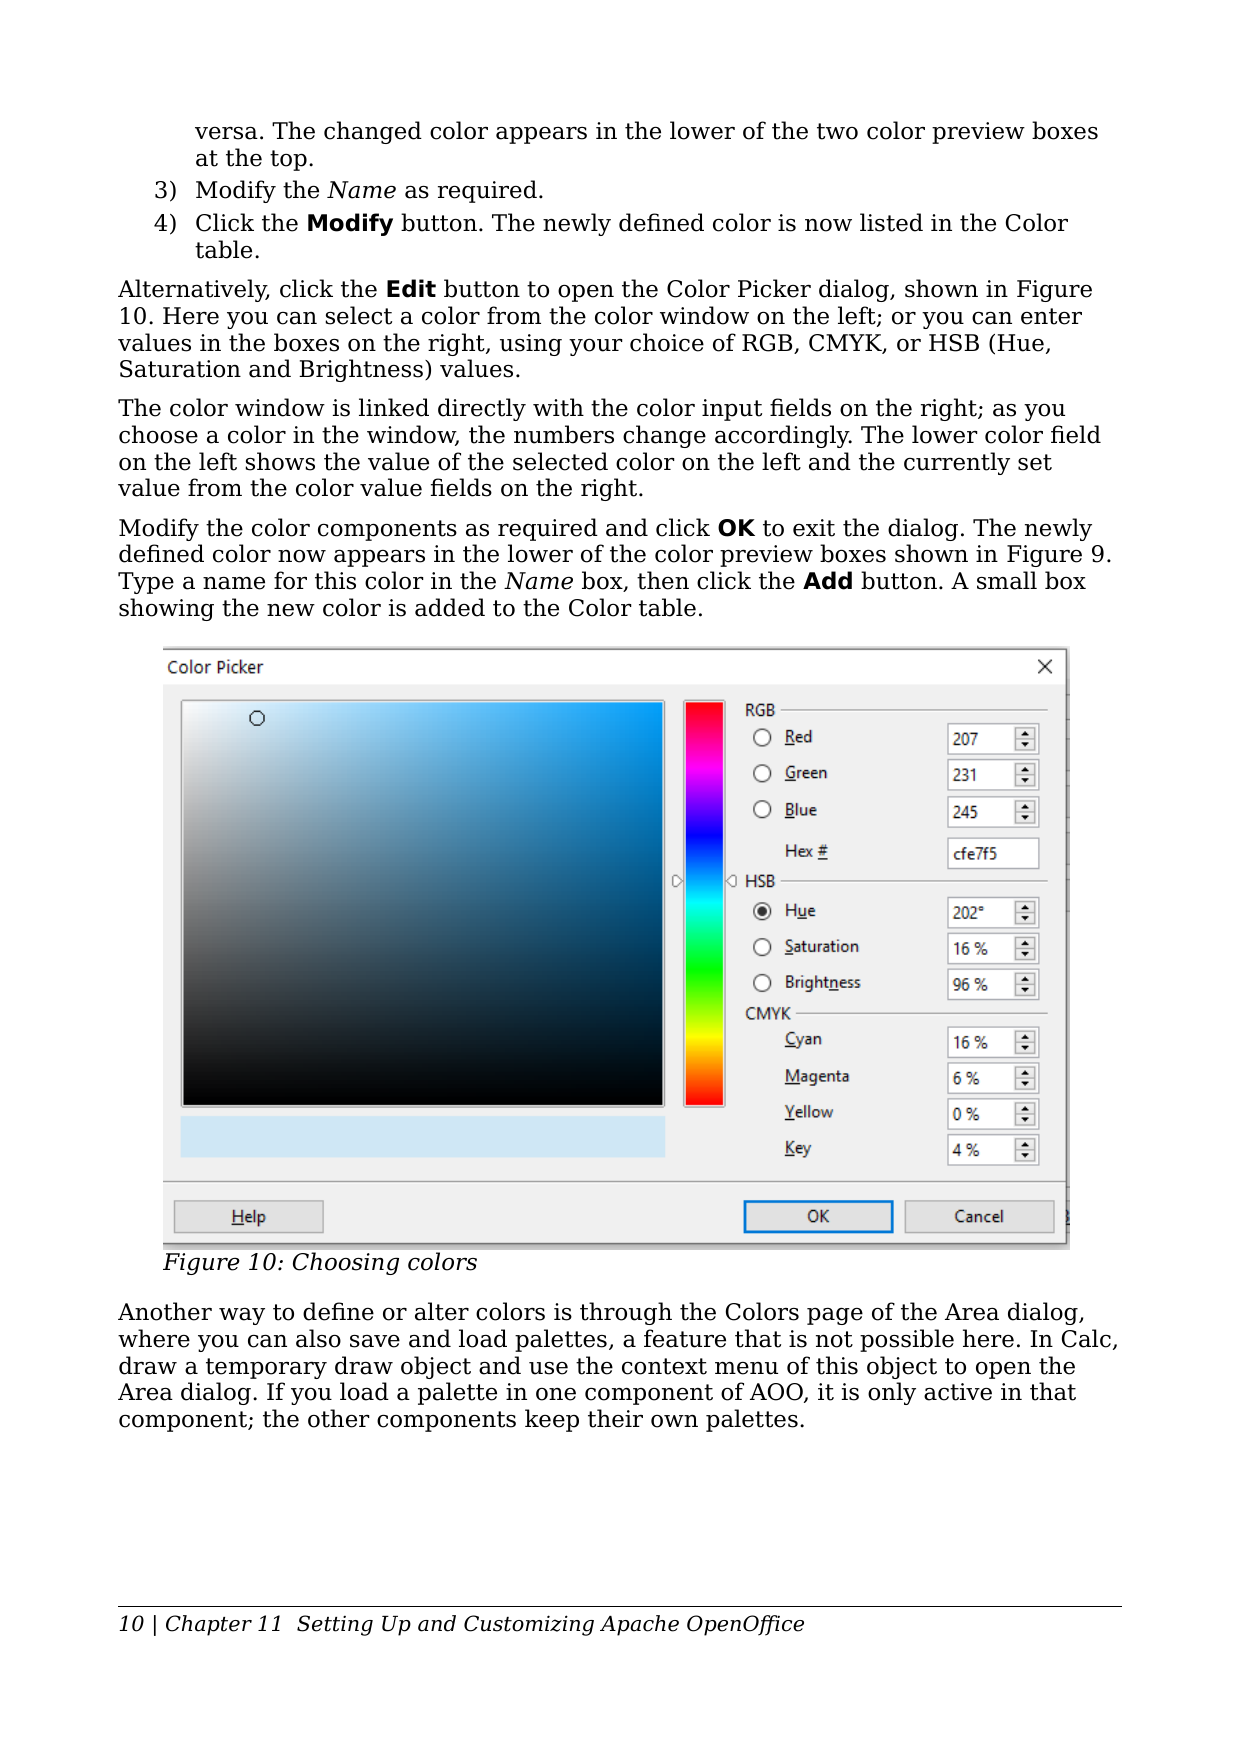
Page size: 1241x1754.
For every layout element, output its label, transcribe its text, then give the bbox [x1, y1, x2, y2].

text Alternatively, click the Edit button to open the Color Picker dialog, shown in Figure 10. Here you can select a color from the color window on the left; or you can enter values in the boxes on the right, using your choice of RGB, CMYK, or HSB (Hue, Saturation and Brightness) values. [118, 276, 1122, 383]
text The color window is linked directly with the color input fields on the right; as you choose a color in the window, the numbers change accordingly. The lower color field on the left shows the value of the selected color on the left and the currently set value from the color value fields on the right. [118, 396, 1122, 502]
text Figure 10: Choosing colors [163, 1250, 1070, 1276]
list Click the Modify button. The newly defined color is now listed in the Color table. [177, 211, 1122, 264]
picture [163, 646, 1070, 1250]
text Modify the color components as required and click OK to exit the dialog. The newly defined color now appears in the lower of the color preview boxes shown in Figure 9. Type a name for this color in the Name box, then click the Add button. A small box showing the new color is added to the Color table. [118, 515, 1122, 621]
list Modify the Name as required. [177, 178, 1122, 204]
list versa. The changed color appears in the lower of the two color preview boxes at the top. [177, 118, 1122, 171]
text Another way to define or alter colors is through the Colors page of the Area dialog, where you can also save and load palettes, a feature that is not possible here. In Calc, draw a temporary draw object and use the context menu of this object to open the Area dialog. If you load a palette in one component of AOO, it is only active in that component; the other components keep their own palettes. [118, 1299, 1122, 1433]
